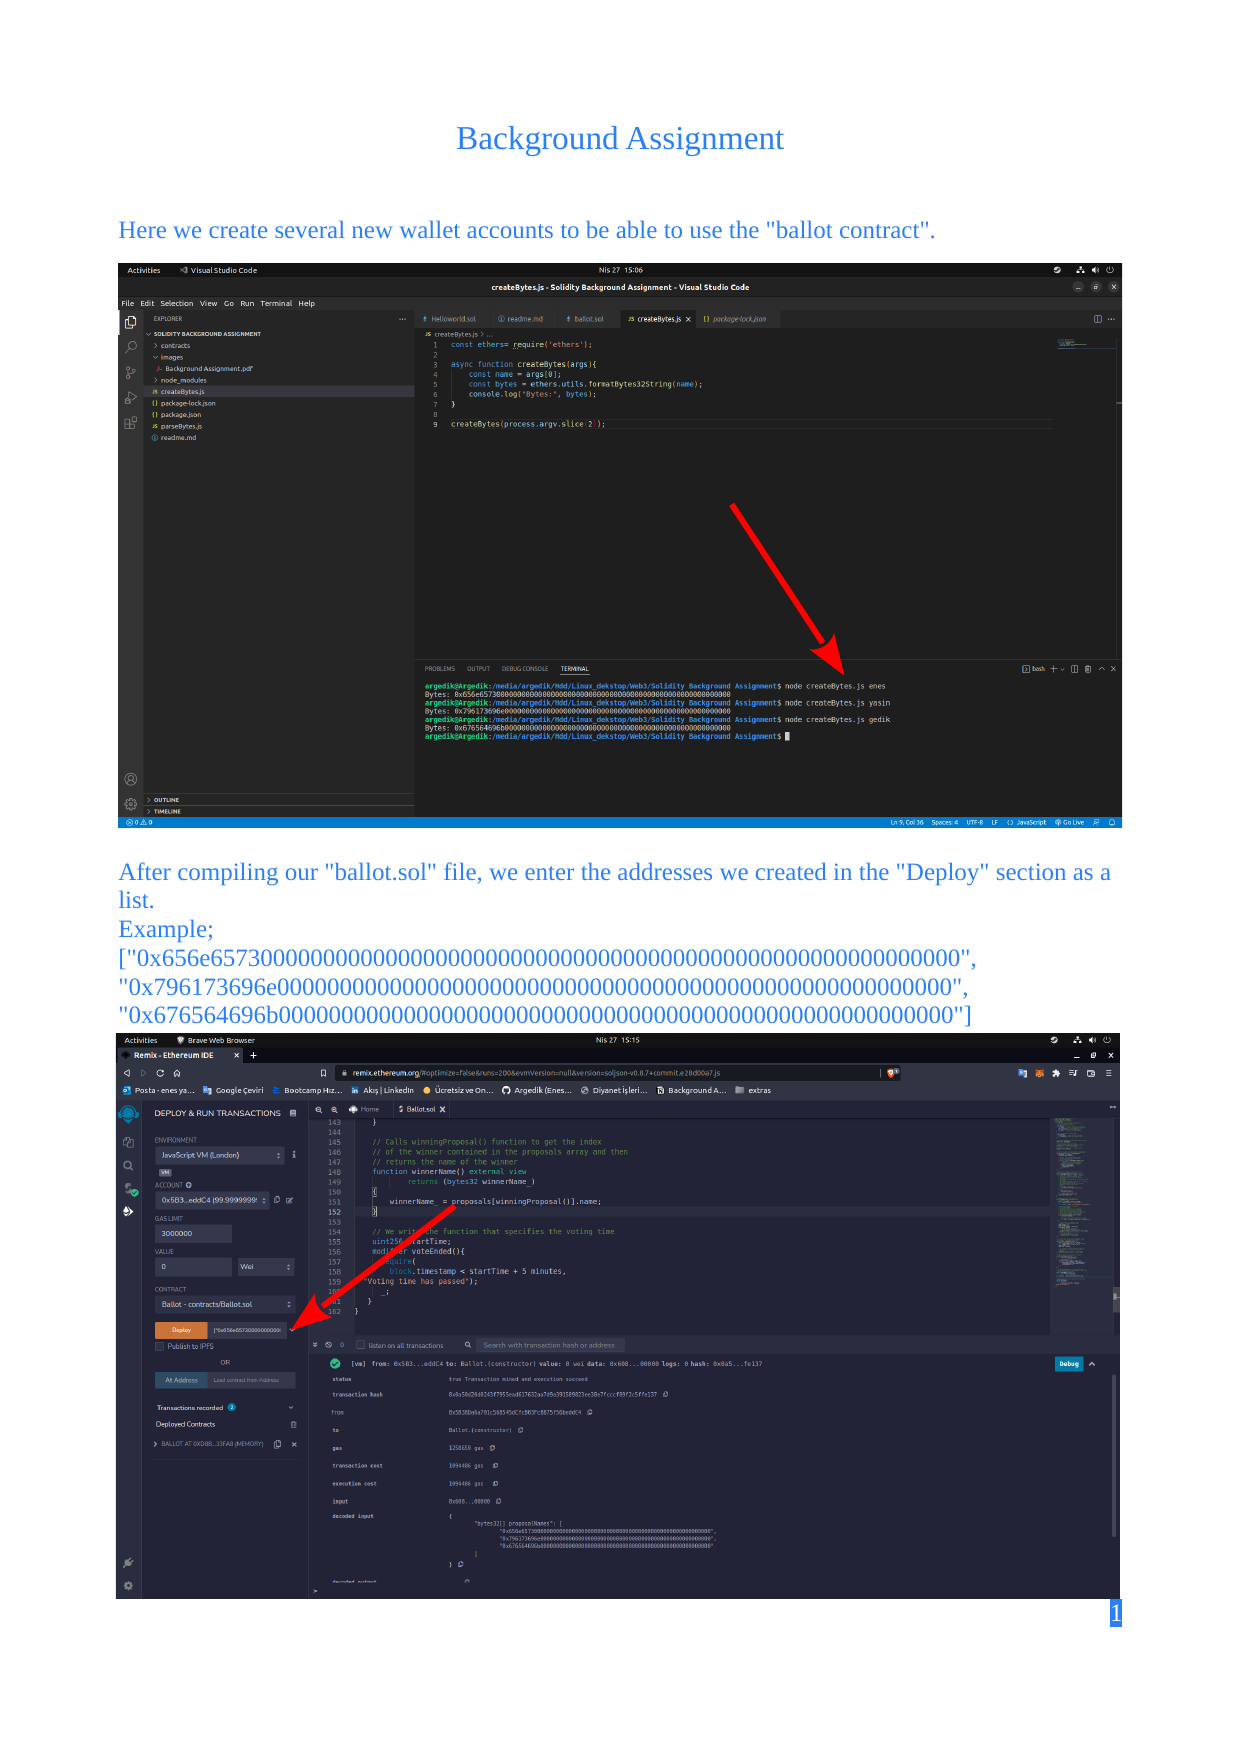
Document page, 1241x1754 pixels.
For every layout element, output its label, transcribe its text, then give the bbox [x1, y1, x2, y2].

picture [115, 1033, 1120, 1599]
picture [118, 263, 1123, 828]
text Example; [118, 914, 1122, 943]
text Here we create several new wallet accounts to be able to use the "ballot contract". [118, 215, 1122, 243]
text After compiling our "ballot.sol" file, we enter the addresses we created in the "Deploy" section as a list. [118, 857, 1122, 914]
text 1 [118, 1029, 1122, 1627]
text ["0x656e657300000000000000000000000000000000000000000000000000000000", "0x796173696e000000000000000000000000000000000000000000000000000000", "0x676564696b000000000000000000000000000000000000000000000000000000"] [118, 943, 1122, 1029]
